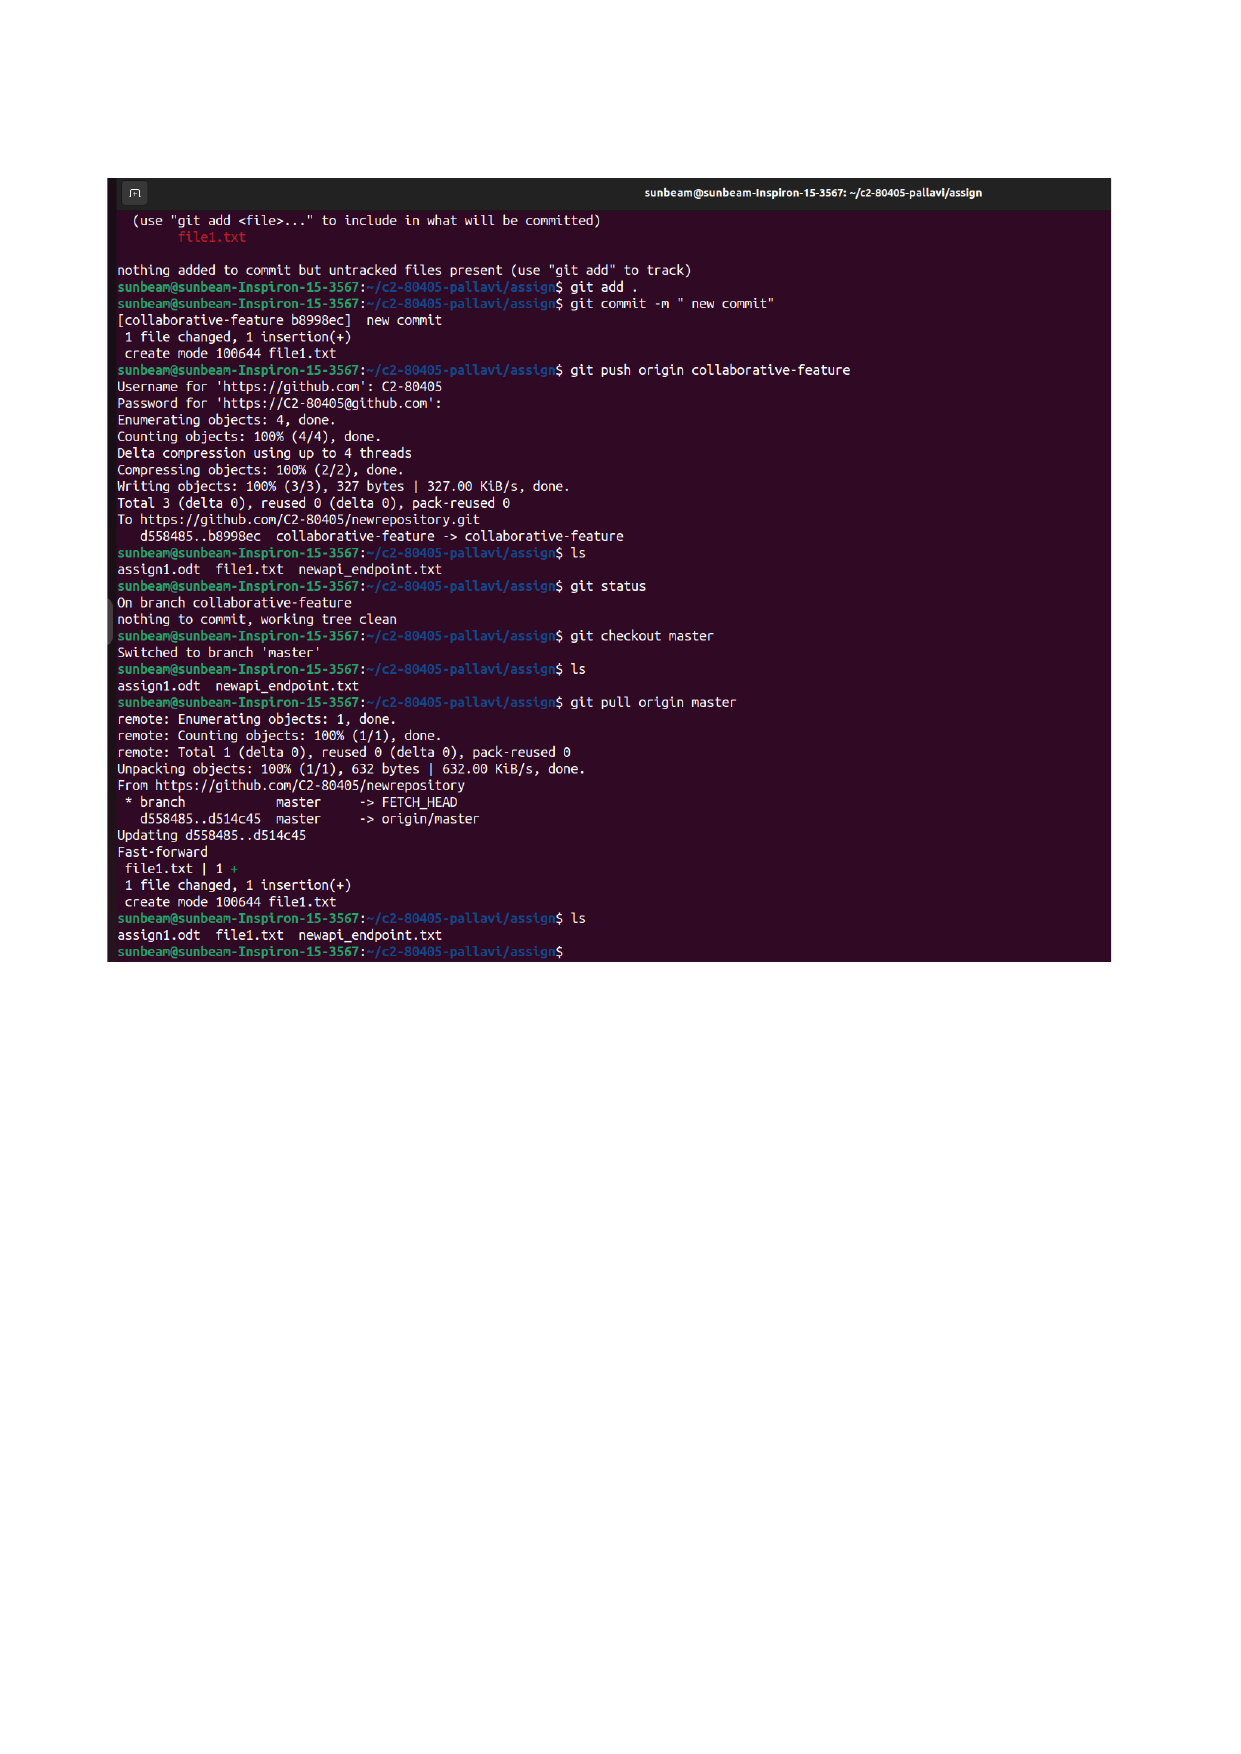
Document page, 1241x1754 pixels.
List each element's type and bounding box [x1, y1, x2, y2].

picture [107, 178, 1112, 962]
